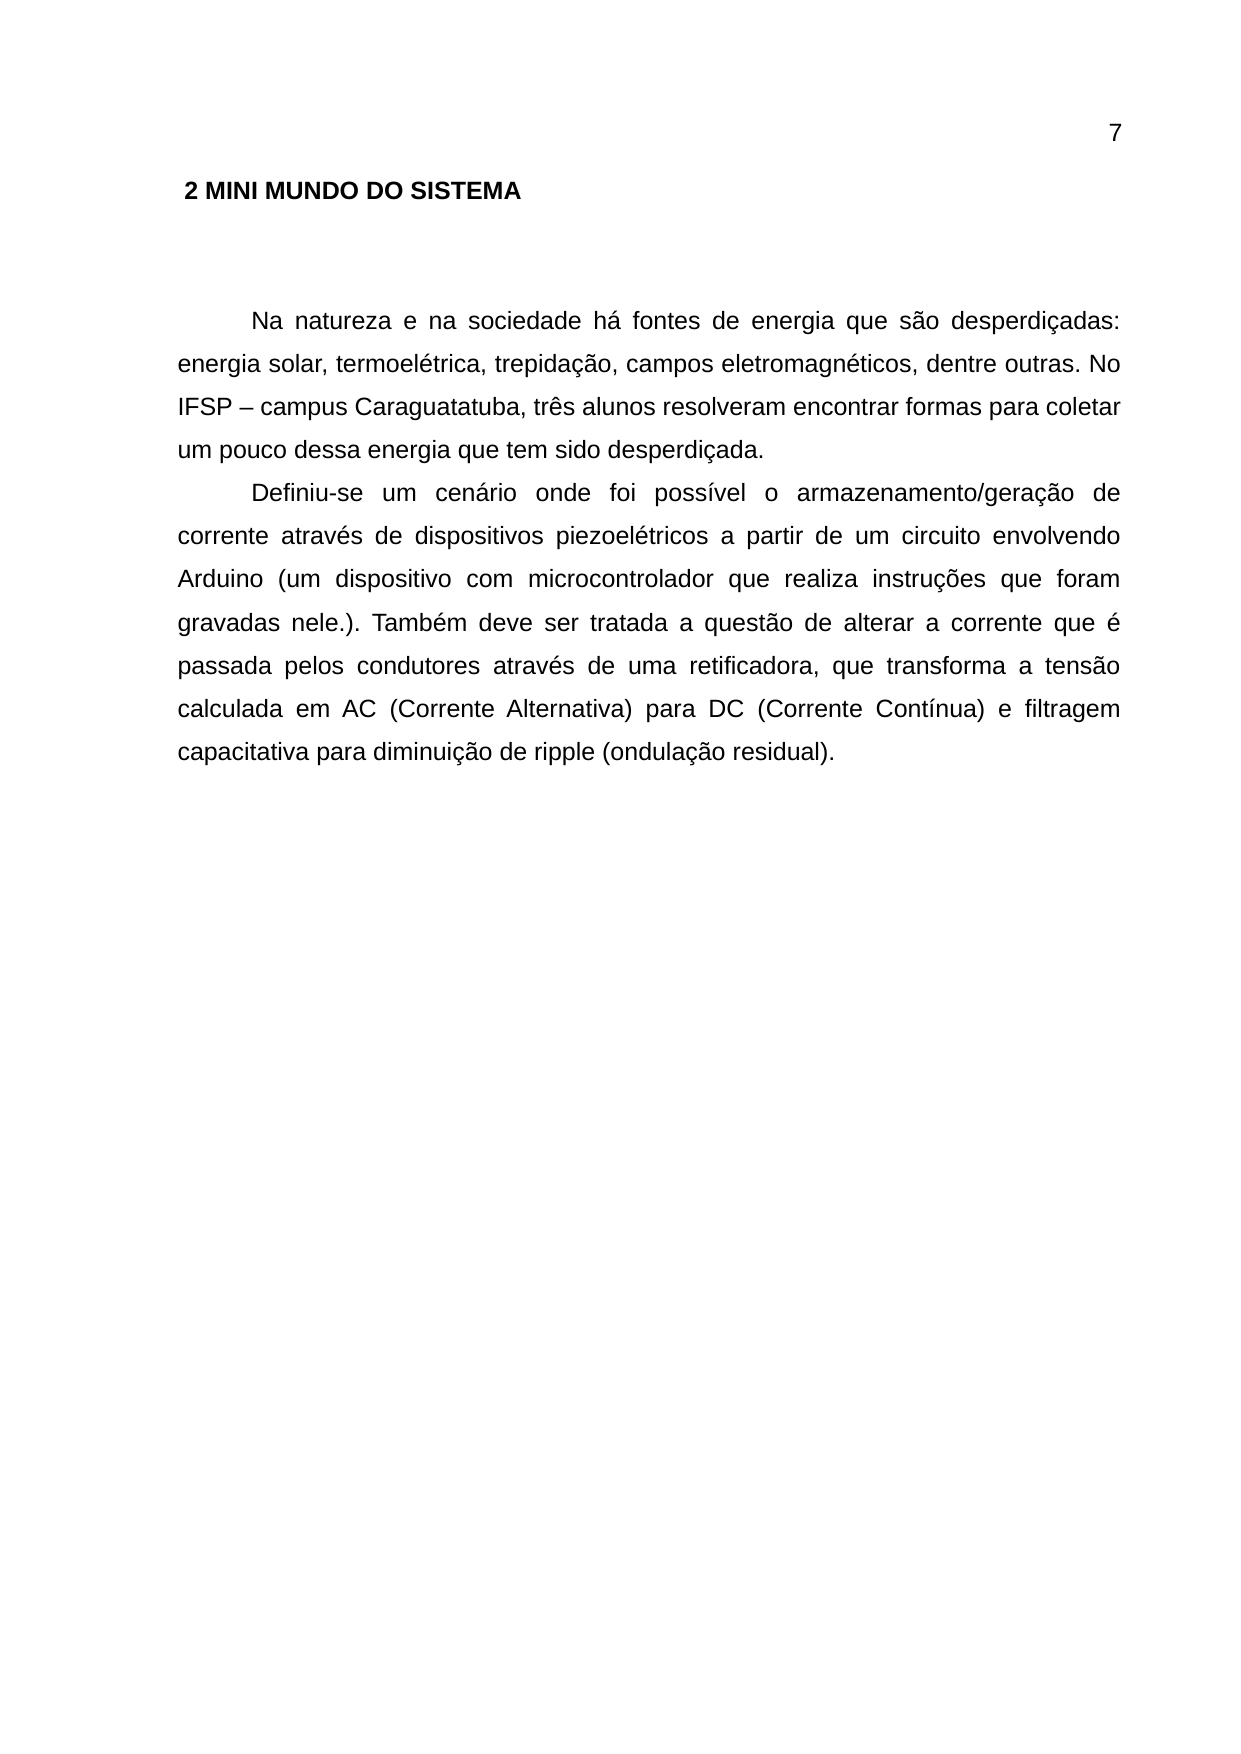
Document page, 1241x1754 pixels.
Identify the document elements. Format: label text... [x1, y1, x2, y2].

text Na natureza e na sociedade há fontes de energia que são desperdiçadas: energia solar, termoelétrica, trepidação, campos eletromagnéticos, dentre outras. No IFSP – campus Caraguatatuba, três alunos resolveram encontrar formas para coletar um pouco dessa energia que tem sido desperdiçada. [177, 306, 1122, 464]
text Definiu-se um cenário onde foi possível o armazenamento/geração de corrente através de dispositivos piezoelétricos a partir de um circuito envolvendo Arduino (um dispositivo com microcontrolador que realiza instruções que foram gravadas nele.). Também deve ser tratada a questão de alterar a corrente que é passada pelos condutores através de uma retificadora, que transforma a tensão calculada em AC (Corrente Alternativa) para DC (Corrente Contínua) e filtragem capacitativa para diminuição de ripple (ondulação residual). [177, 478, 1122, 766]
subtitle Mini mundo do sistema [177, 176, 1122, 205]
